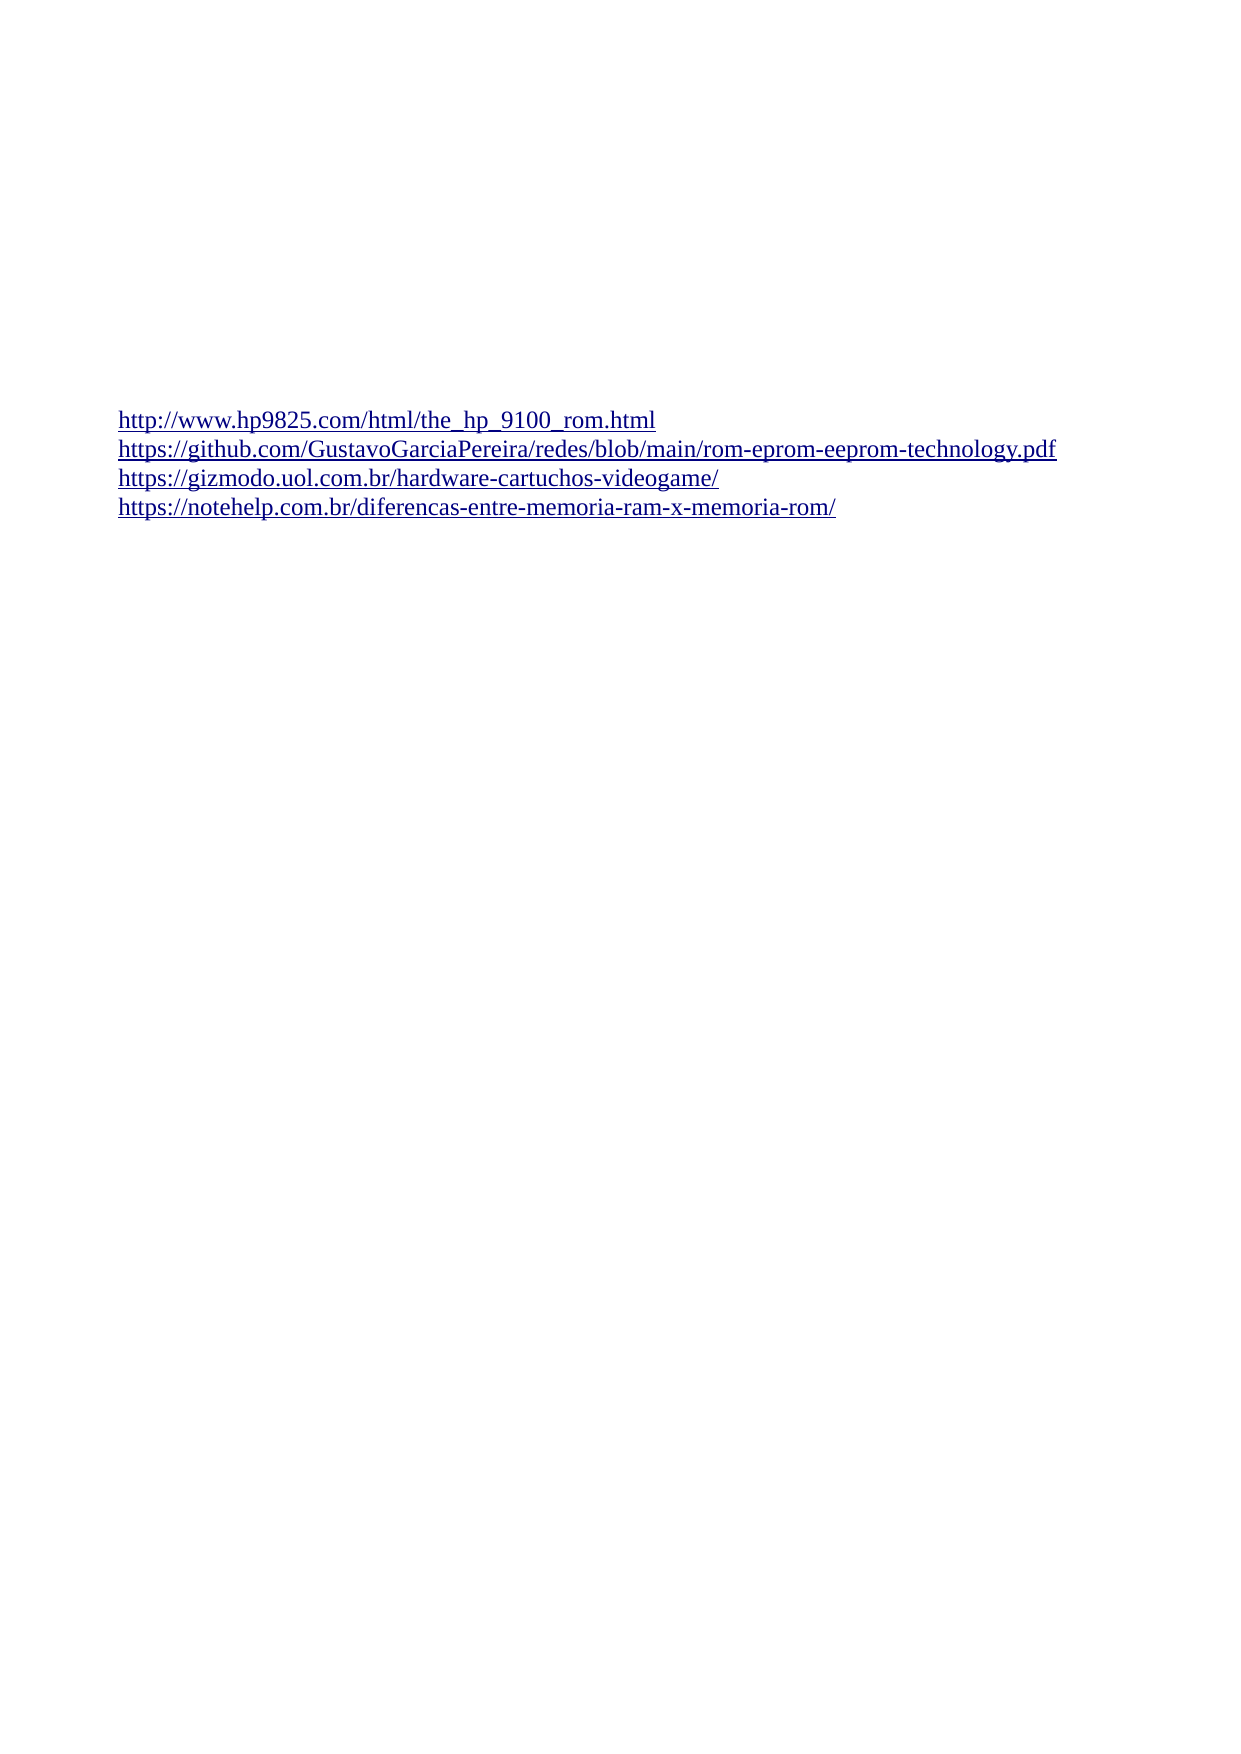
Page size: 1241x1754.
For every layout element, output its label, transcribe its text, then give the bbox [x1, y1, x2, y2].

text https://gizmodo.uol.com.br/hardware-cartuchos-videogame/ [118, 463, 1122, 492]
text https://github.com/GustavoGarciaPereira/redes/blob/main/rom-eprom-eeprom-technology.pdf [118, 434, 1122, 463]
text http://www.hp9825.com/html/the_hp_9100_rom.html [118, 406, 1122, 434]
text https://notehelp.com.br/diferencas-entre-memoria-ram-x-memoria-rom/ [118, 492, 1122, 521]
